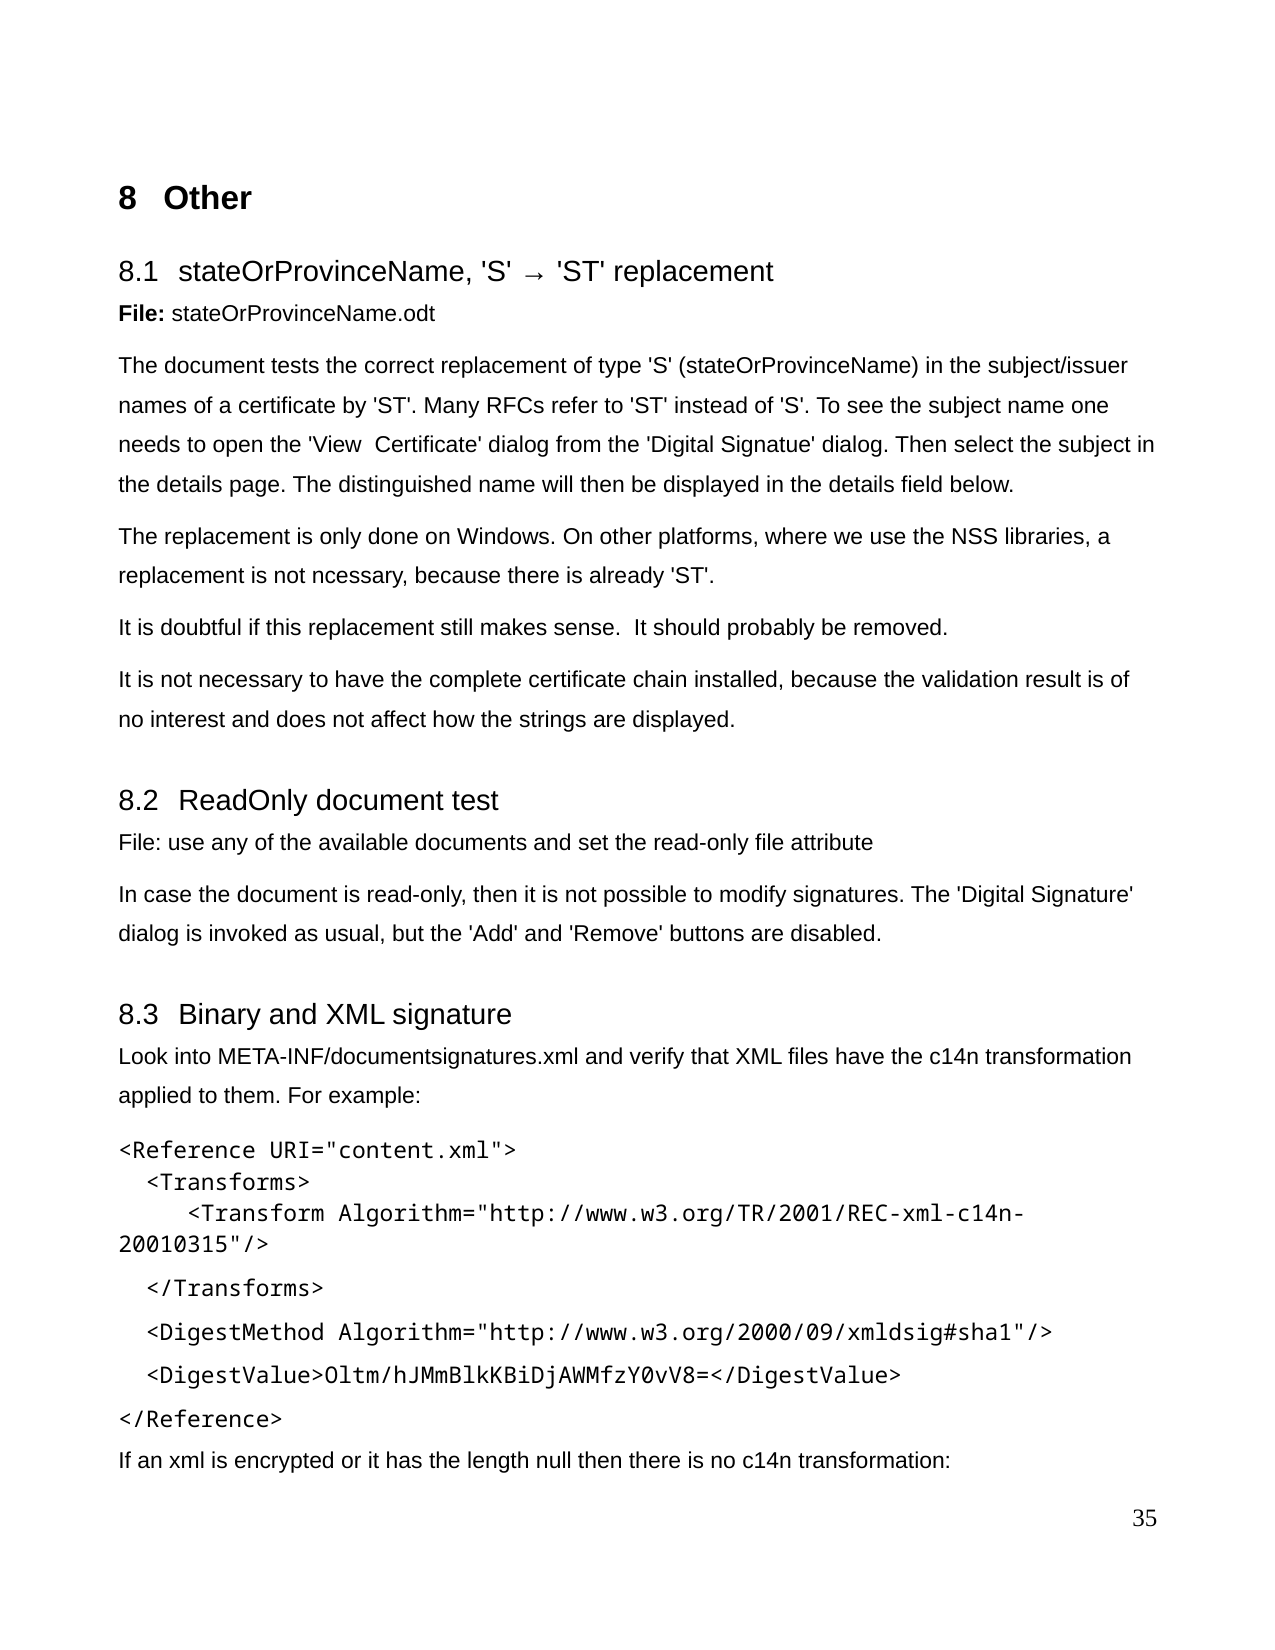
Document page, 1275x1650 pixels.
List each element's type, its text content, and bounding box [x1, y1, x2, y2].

text </Transforms> [118, 1272, 1157, 1303]
text The document tests the correct replacement of type 'S' (stateOrProvinceName) in the subject/issuer names of a certificate by 'ST'. Many RFCs refer to 'ST' instead of 'S'. To see the subject name one needs to open the 'View Certificate' dialog from the 'Digital Signatue' dialog. Then select the subject in the details page. The distinguished name will then be displayed in the details field below. [118, 352, 1157, 497]
text Look into META-INF/documentsignatures.xml and verify that XML files have the c14n transformation applied to them. For example: [118, 1043, 1157, 1109]
subtitle stateOrProvinceName, 'S' → 'ST' replacement [118, 254, 1157, 288]
text </Reference> [118, 1403, 1157, 1434]
text If an xml is encrypted or it has the length null then there is no c14n transformation: [118, 1447, 1157, 1473]
text The replacement is only done on Windows. On other platforms, where we use the NSS libraries, a replacement is not ncessary, because there is already 'ST'. [118, 523, 1157, 588]
subtitle Other [118, 178, 1157, 217]
text <Reference URI="content.xml"> <Transforms> <Transform Algorithm="http://www.w3.org/TR/2001/REC-xml-c14n-20010315"/> [118, 1134, 1157, 1259]
text In case the document is read-only, then it is not possible to modify signatures. The 'Digital Signature' dialog is invoked as usual, but the 'Add' and 'Remove' buttons are disabled. [118, 881, 1157, 946]
text File: use any of the available documents and set the read-only file attribute [118, 828, 1157, 855]
subtitle Binary and XML signature [118, 997, 1157, 1031]
text <DigestValue>Oltm/hJMmBlkKBiDjAWMfzY0vV8=</DigestValue> [118, 1359, 1157, 1391]
subtitle ReadOnly document test [118, 782, 1157, 816]
text It is not necessary to have the complete certificate chain installed, because the validation result is of no interest and does not affect how the strings are displayed. [118, 666, 1157, 732]
text <DigestMethod Algorithm="http://www.w3.org/2000/09/xmldsig#sha1"/> [118, 1316, 1157, 1347]
text File: stateOrProvinceName.odt [118, 300, 1157, 327]
text It is doubtful if this replacement still makes sense. It should probably be removed. [118, 614, 1157, 640]
